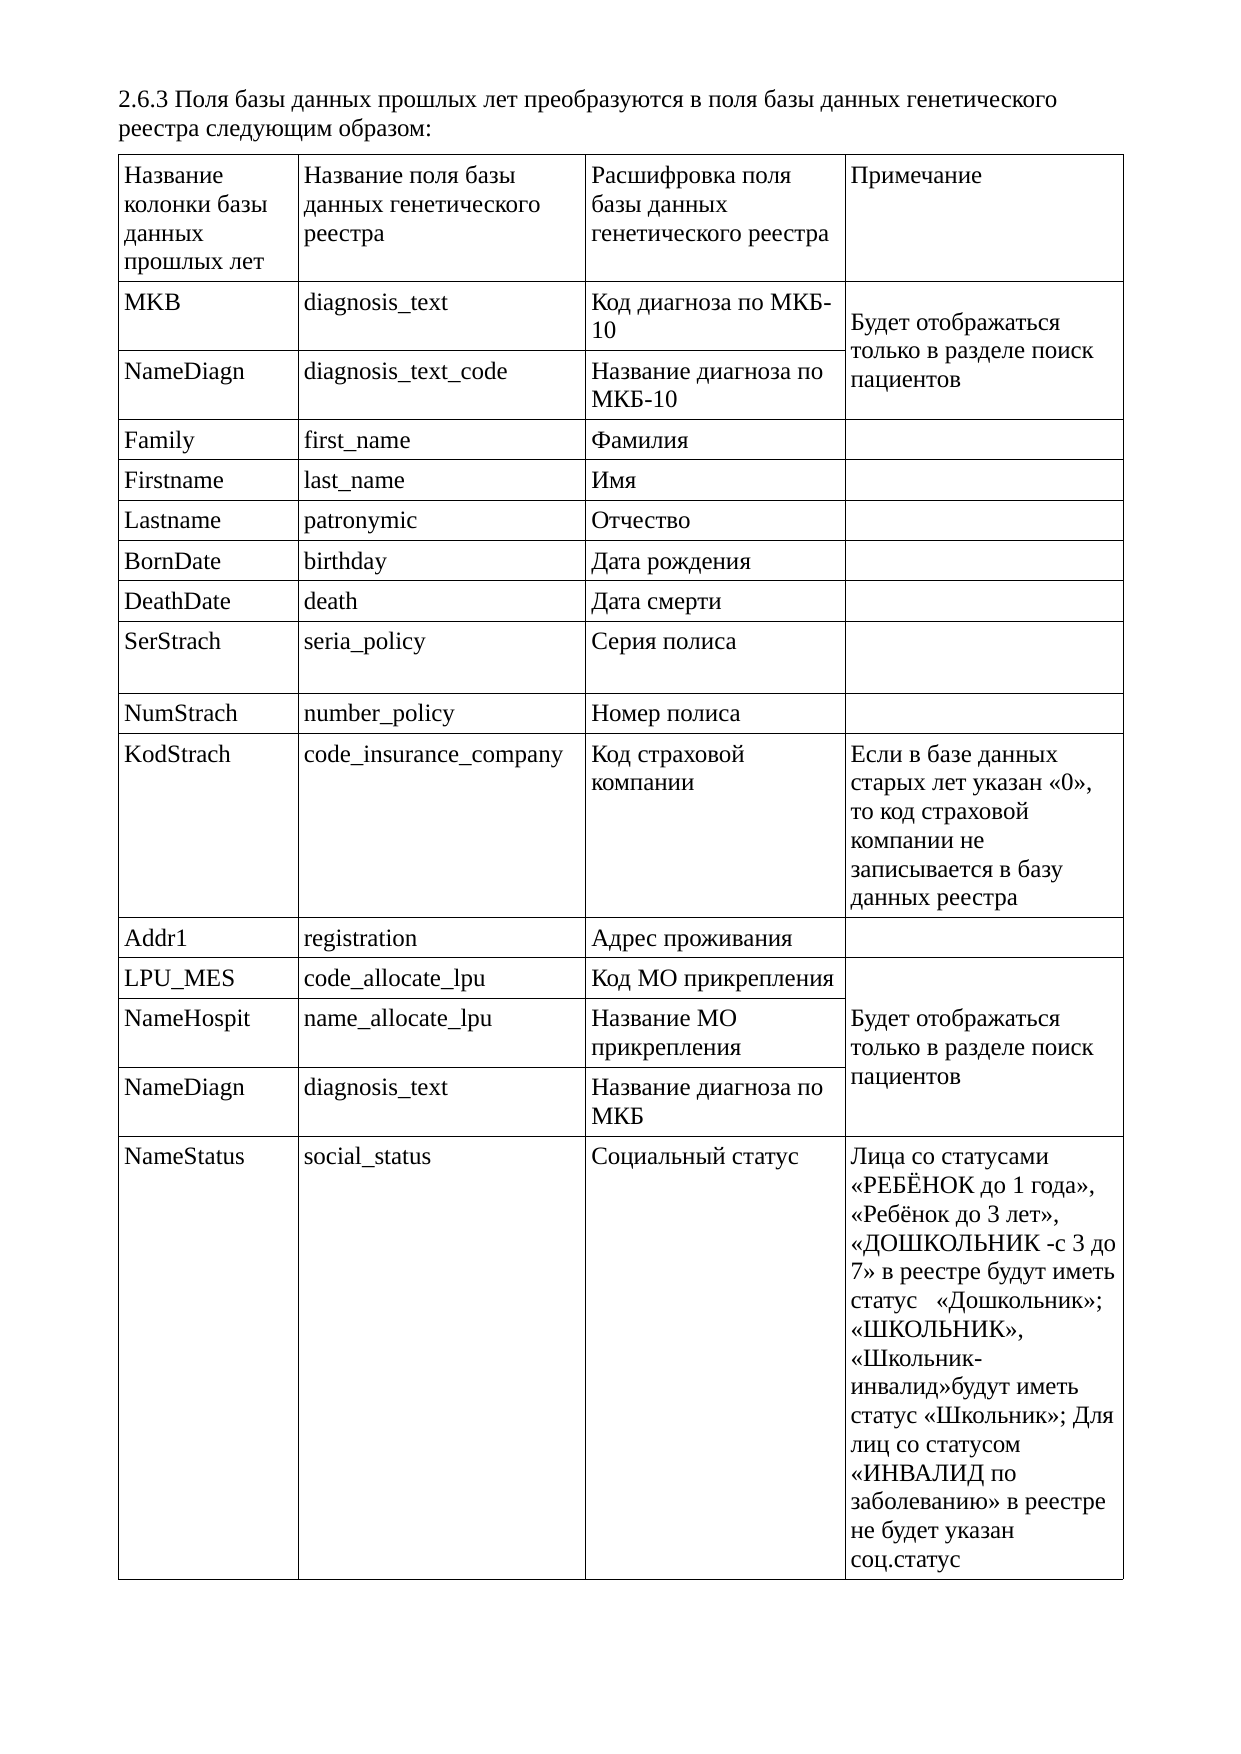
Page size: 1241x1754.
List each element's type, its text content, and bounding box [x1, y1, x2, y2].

table_cell [846, 694, 1123, 733]
table_cell Дата смерти [586, 581, 845, 621]
table_cell Lastname [119, 501, 298, 540]
table_cell patronymic [299, 501, 585, 540]
table_header Расшифровка поля базы данных генетического реестра [586, 155, 845, 281]
table_header Название поля базы данных генетического реестра [299, 155, 585, 281]
text 2.6.3 Поля базы данных прошлых лет преобразуются в поля базы данных генетического реестра следующим образом: [118, 84, 1122, 142]
table_cell diagnosis_text_code [299, 351, 585, 419]
table_cell Отчество [586, 501, 845, 540]
table_cell DeathDate [119, 581, 298, 621]
table_cell [846, 501, 1123, 540]
table_cell death [299, 581, 585, 621]
table_cell Дата рождения [586, 541, 845, 580]
table_cell first_name [299, 420, 585, 459]
table_cell Family [119, 420, 298, 459]
table_cell Название МО прикрепления [586, 999, 845, 1067]
table_cell Firstname [119, 460, 298, 500]
table_cell KodStrach [119, 734, 298, 917]
table_cell Код страховой компании [586, 734, 845, 917]
table_cell Лица со статусами «РЕБЁНОК до 1 года», «Ребёнок до 3 лет», «ДОШКОЛЬНИК -с 3 до 7» в реестре будут иметь статус «Дошкольник»; «ШКОЛЬНИК», «Школьник-инвалид»будут иметь статус «Школьник»; Для лиц со статусом «ИНВАЛИД по заболеванию» в реестре не будет указан соц.статус [846, 1137, 1123, 1578]
table_cell [846, 541, 1123, 580]
table_cell birthday [299, 541, 585, 580]
table_cell [846, 581, 1123, 621]
table_cell NameStatus [119, 1137, 298, 1578]
table_cell social_status [299, 1137, 585, 1578]
table_cell code_insurance_company [299, 734, 585, 917]
table_cell BornDate [119, 541, 298, 580]
table_cell Будет отображаться только в разделе поиск пациентов [846, 282, 1123, 419]
table_cell Социальный статус [586, 1137, 845, 1578]
table_cell Адрес проживания [586, 918, 845, 957]
table_cell registration [299, 918, 585, 957]
table_cell diagnosis_text [299, 282, 585, 350]
table_cell Название диагноза по МКБ-10 [586, 351, 845, 419]
table_header Название колонки базы данных прошлых лет [119, 155, 298, 281]
table_cell NameHospit [119, 999, 298, 1067]
table_cell diagnosis_text [299, 1068, 585, 1136]
table_cell Номер полиса [586, 694, 845, 733]
table_cell Будет отображаться только в разделе поиск пациентов [846, 958, 1123, 1136]
table_cell seria_policy [299, 622, 585, 692]
table_cell NameDiagn [119, 351, 298, 419]
table_cell NameDiagn [119, 1068, 298, 1136]
table_cell [846, 622, 1123, 692]
table_cell number_policy [299, 694, 585, 733]
table_cell [846, 460, 1123, 500]
table_cell Если в базе данных старых лет указан «0», то код страховой компании не записывается в базу данных реестра [846, 734, 1123, 917]
table_header Примечание [846, 155, 1123, 281]
table_cell [846, 420, 1123, 459]
table_cell Код МО прикрепления [586, 958, 845, 997]
table_cell NumStrach [119, 694, 298, 733]
table_cell Фамилия [586, 420, 845, 459]
table_cell [846, 918, 1123, 957]
table_cell code_allocate_lpu [299, 958, 585, 997]
table_cell name_allocate_lpu [299, 999, 585, 1067]
table_cell LPU_MES [119, 958, 298, 997]
table_cell Код диагноза по МКБ-10 [586, 282, 845, 350]
table_cell Addr1 [119, 918, 298, 957]
table_cell MKB [119, 282, 298, 350]
table_cell Название диагноза по МКБ [586, 1068, 845, 1136]
table_cell last_name [299, 460, 585, 500]
table_cell SerStrach [119, 622, 298, 692]
table_cell Серия полиса [586, 622, 845, 692]
table_cell Имя [586, 460, 845, 500]
